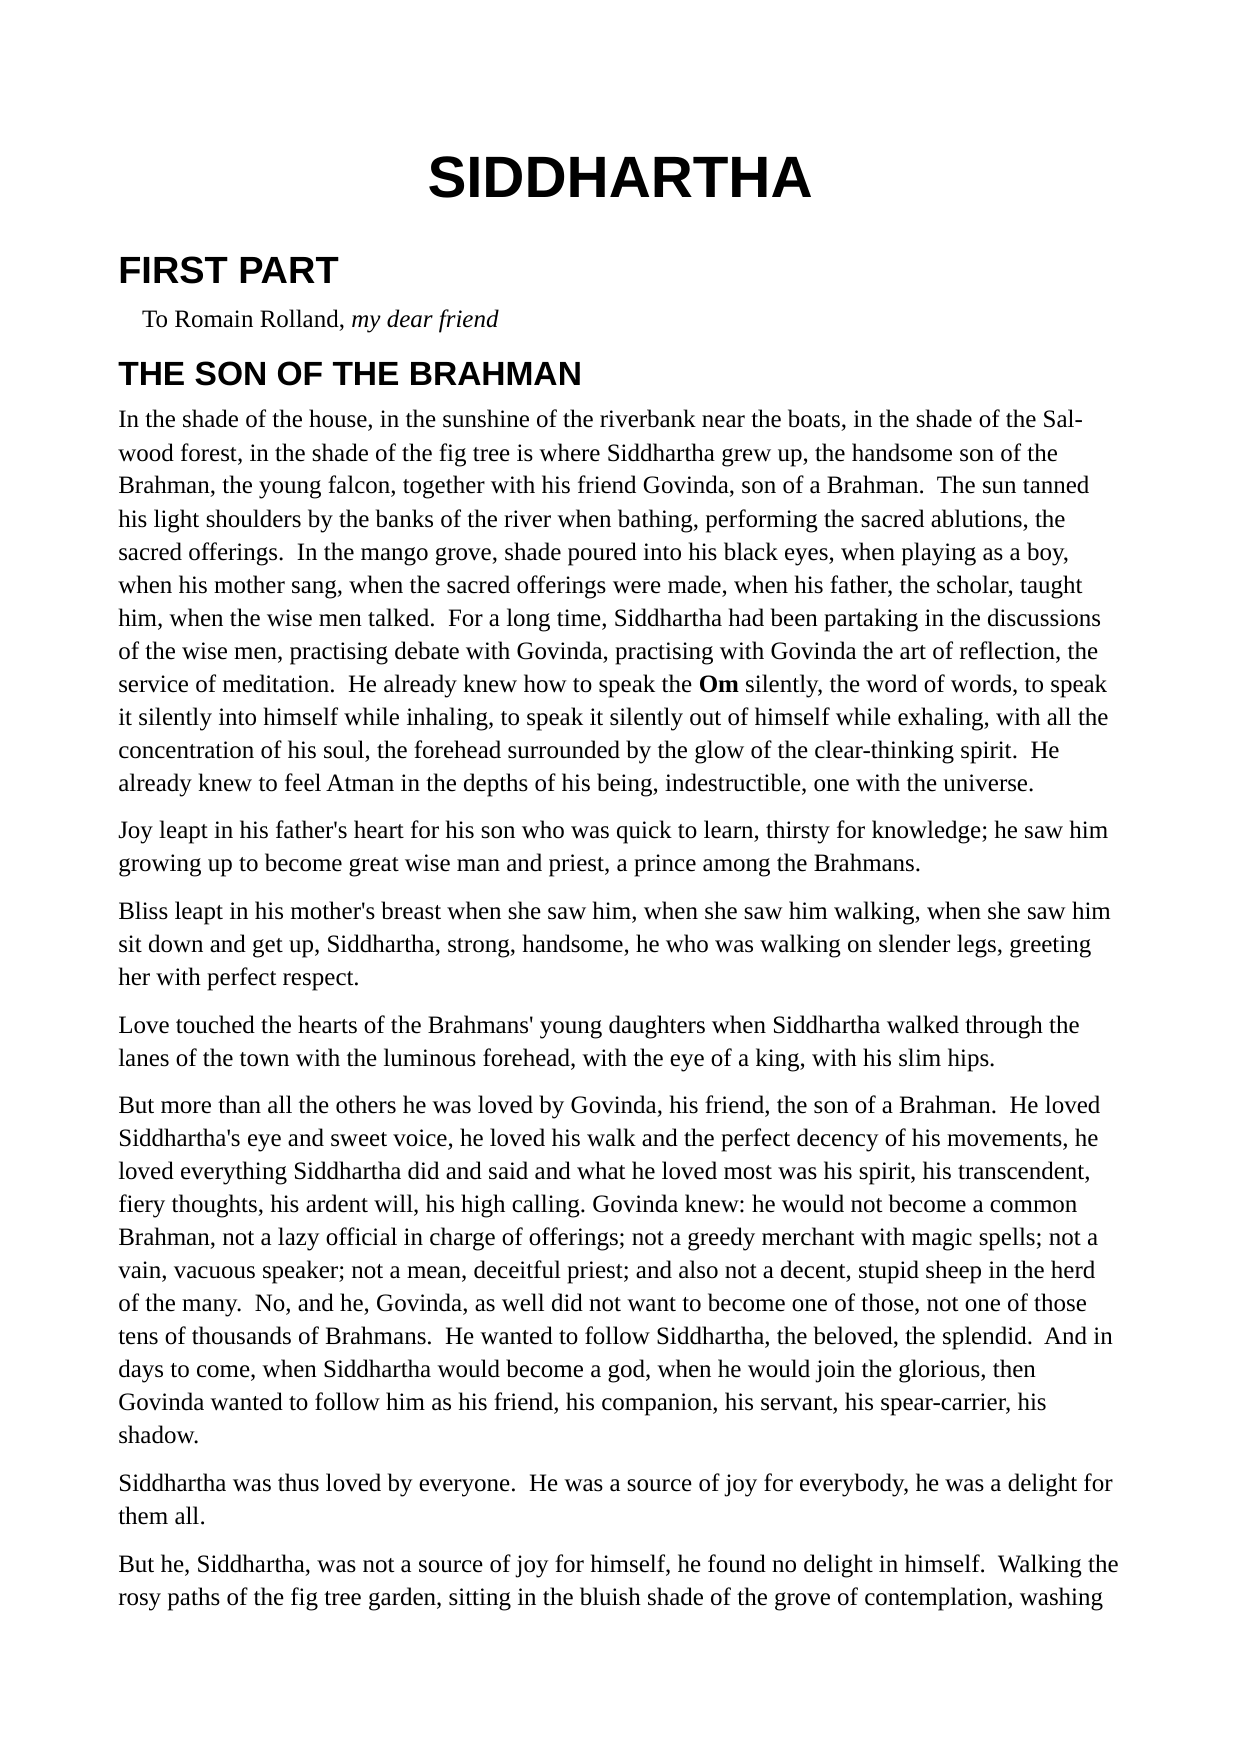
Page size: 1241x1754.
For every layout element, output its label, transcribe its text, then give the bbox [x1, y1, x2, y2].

text Siddhartha was thus loved by everyone. He was a source of joy for everybody, he was a delight for them all. [118, 1468, 1122, 1530]
text But more than all the others he was loved by Govinda, his friend, the son of a Brahman. He loved Siddhartha's eye and sweet voice, he loved his walk and the perfect decency of his movements, he loved everything Siddhartha did and said and what he loved most was his spirit, his transcendent, fiery thoughts, his ardent will, his high calling. Govinda knew: he would not become a common Brahman, not a lazy official in charge of offerings; not a greedy merchant with magic spells; not a vain, vacuous speaker; not a mean, deceitful priest; and also not a decent, stupid sheep in the herd of the many. No, and he, Govinda, as well did not want to become one of those, not one of those tens of thousands of Brahmans. He wanted to follow Siddhartha, the beloved, the splendid. And in days to come, when Siddhartha would become a god, when he would join the glorious, then Govinda wanted to follow him as his friend, his companion, his servant, his spear-carrier, his shadow. [118, 1090, 1122, 1449]
subtitle FIRST PART [118, 248, 1122, 291]
text Joy leapt in his father's heart for his son who was quick to learn, thirsty for knowledge; he saw him growing up to become great wise man and priest, a prince among the Brahmans. [118, 815, 1122, 877]
text In the shade of the house, in the sunshine of the riverbank near the boats, in the shade of the Sal-wood forest, in the shade of the fig tree is where Siddhartha grew up, the handsome son of the Brahman, the young falcon, together with his friend Govinda, son of a Brahman. The sun tanned his light shoulders by the banks of the river when bathing, performing the sacred ablutions, the sacred offerings. In the mango grove, shade poured into his black eyes, when playing as a boy, when his mother sang, when the sacred offerings were made, when his father, the scholar, taught him, when the wise men talked. For a long time, Siddhartha had been partaking in the discussions of the wise men, practising debate with Govinda, practising with Govinda the art of reflection, the service of meditation. He already knew how to speak the Om silently, the word of words, to speak it silently into himself while inhaling, to speak it silently out of himself while exhaling, with all the concentration of his soul, the forehead surrounded by the glow of the clear-thinking spirit. He already knew to feel Atman in the depths of his being, indestructible, one with the universe. [118, 404, 1122, 797]
text But he, Siddhartha, was not a source of joy for himself, he found no delight in himself. Walking the rosy paths of the fig tree garden, sitting in the bluish shade of the grove of contemplation, washing [118, 1549, 1122, 1611]
text Bliss leapt in his mother's breast when she saw him, when she saw him walking, when she saw him sit down and get up, Siddhartha, strong, handsome, he who was walking on slender legs, greeting her with perfect respect. [118, 896, 1122, 991]
subtitle THE SON OF THE BRAHMAN [118, 353, 1122, 392]
text Love touched the hearts of the Brahmans' young daughters when Siddhartha walked through the lanes of the town with the luminous forehead, with the eye of a king, with his slim hips. [118, 1010, 1122, 1071]
text To Romain Rolland, my dear friend [118, 304, 1122, 333]
title SIDDHARTHA [118, 143, 1122, 210]
